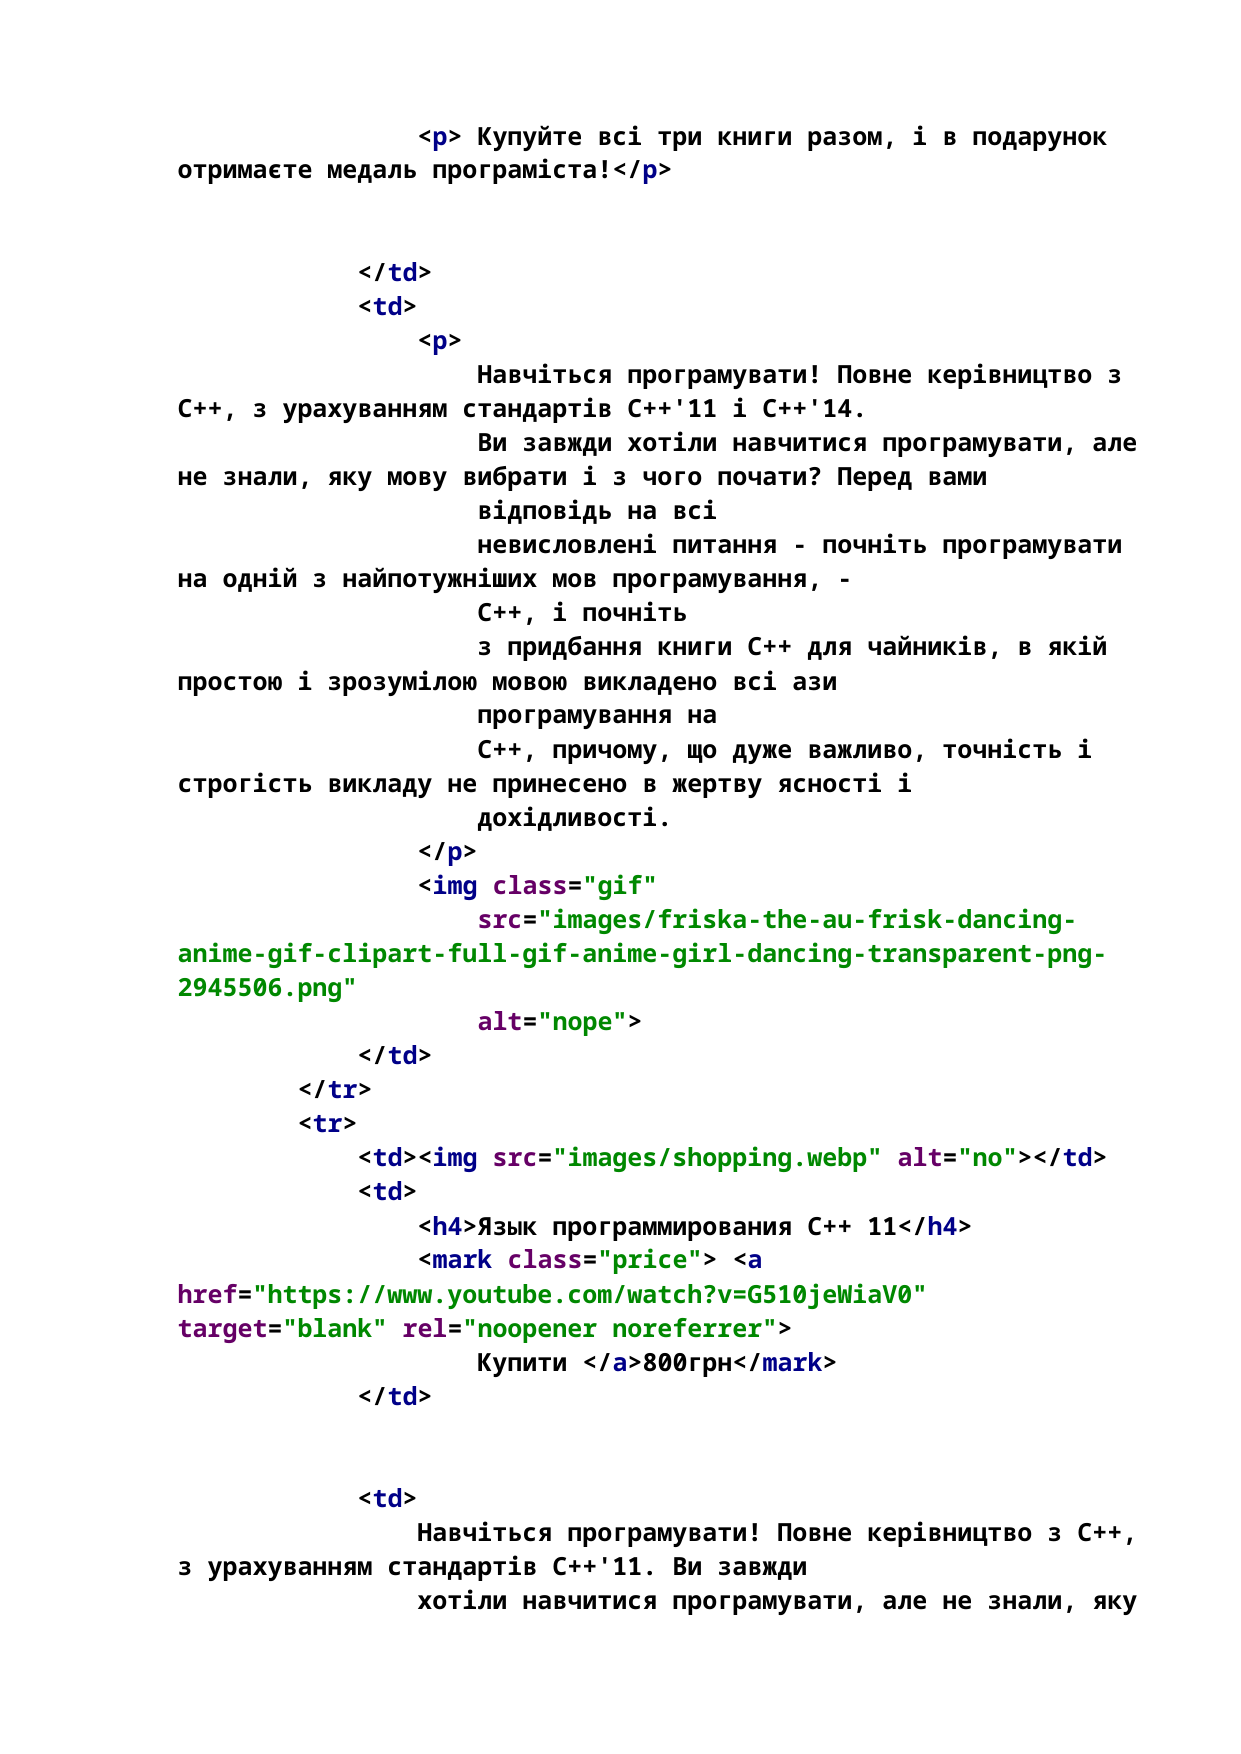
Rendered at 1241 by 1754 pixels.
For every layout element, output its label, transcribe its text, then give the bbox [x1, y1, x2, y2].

text Навчіться програмувати! Повне керівництво з C++, з урахуванням стандартів C++'11 і C++'14. [177, 357, 1152, 425]
text src="images/friska-the-au-frisk-dancing-anime-gif-clipart-full-gif-anime-girl-dancing-transparent-png-2945506.png" [177, 902, 1152, 1004]
text <td> [177, 1481, 1152, 1515]
text </td> [177, 1378, 1152, 1412]
text з придбання книги C++ для чайників, в якій простою і зрозумілою мовою викладено всі ази [177, 629, 1152, 697]
text <td> [177, 288, 1152, 322]
text alt="nope"> [177, 1004, 1152, 1038]
text <td> [177, 1174, 1152, 1208]
text C++, і почніть [177, 595, 1152, 629]
text <mark class="price"> <a href="https://www.youtube.com/watch?v=G510jeWiaV0" target="blank" rel="noopener noreferrer"> [177, 1242, 1152, 1344]
text <tr> [177, 1106, 1152, 1140]
text Купити </a>800грн</mark> [177, 1344, 1152, 1378]
text </tr> [177, 1072, 1152, 1106]
text <h4>Язык программирования С++ 11</h4> [177, 1208, 1152, 1242]
text </td> [177, 1038, 1152, 1072]
text Навчіться програмувати! Повне керівництво з C++, з урахуванням стандартів C++'11. Ви завжди [177, 1515, 1152, 1583]
text <img class="gif" [177, 867, 1152, 902]
text <td><img src="images/shopping.webp" alt="no"></td> [177, 1140, 1152, 1174]
text Ви завжди хотіли навчитися програмувати, але не знали, яку мову вибрати і з чого почати? Перед вами [177, 425, 1152, 493]
text <p> [177, 322, 1152, 357]
text </td> [177, 254, 1152, 288]
text невисловлені питання - почніть програмувати на одній з найпотужніших мов програмування, - [177, 527, 1152, 595]
text програмування на [177, 697, 1152, 731]
text </p> [177, 833, 1152, 867]
text <p> Купуйте всі три книги разом, і в подарунок отримаєте медаль програміста!</p> [177, 118, 1152, 186]
text хотіли навчитися програмувати, але не знали, яку [177, 1583, 1152, 1617]
text відповідь на всі [177, 493, 1152, 527]
text C++, причому, що дуже важливо, точність і строгість викладу не принесено в жертву ясності і [177, 731, 1152, 799]
text дохідливості. [177, 799, 1152, 833]
